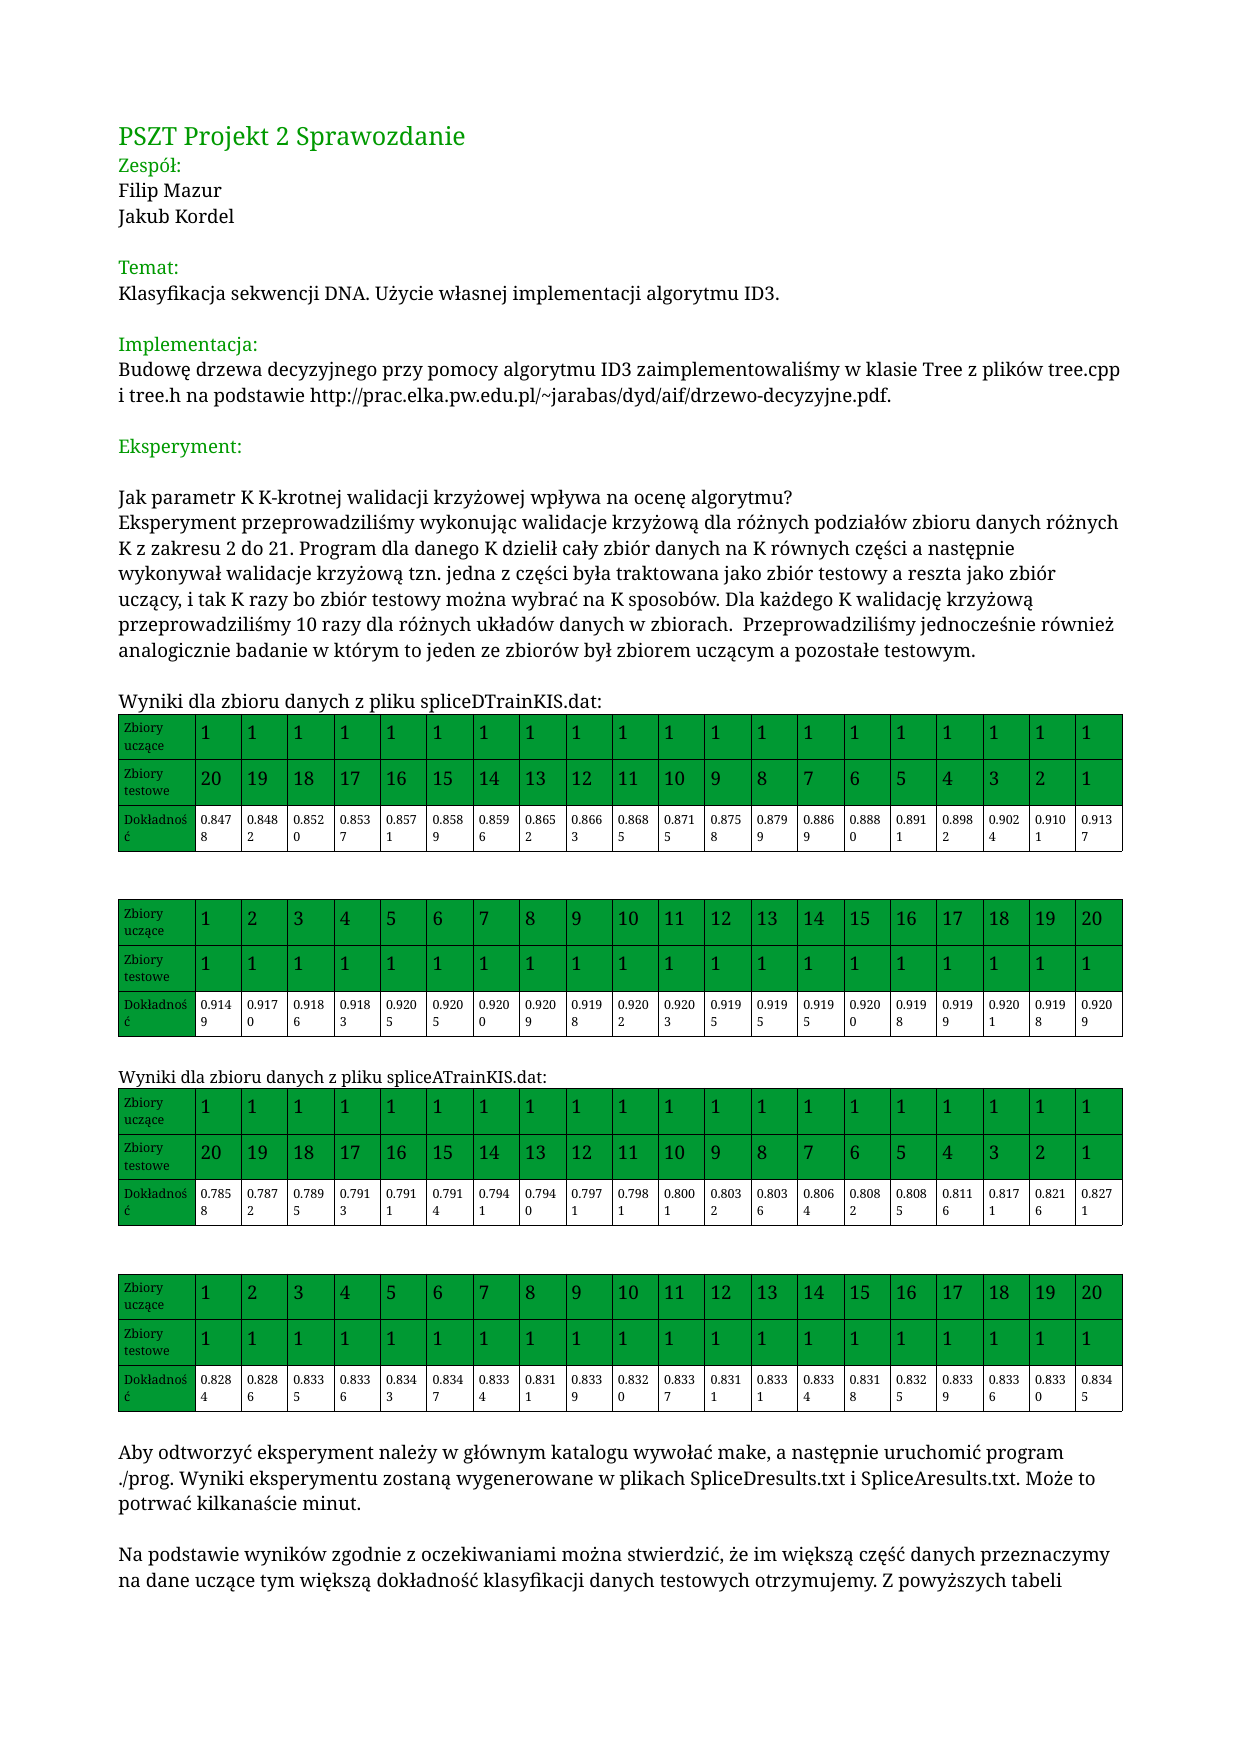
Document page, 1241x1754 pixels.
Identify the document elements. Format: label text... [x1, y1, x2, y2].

table_header 1 [613, 1089, 658, 1134]
table_cell 2 [1030, 1135, 1075, 1179]
table_header 1 [937, 1089, 983, 1134]
table_header 1 [798, 715, 844, 759]
table_cell 1 [984, 1320, 1029, 1365]
table_header 1 [196, 715, 241, 759]
table_header 1 [196, 1275, 241, 1319]
table_header 16 [891, 900, 936, 945]
text Jak parametr K K-krotnej walidacji krzyżowej wpływa na ocenę algorytmu? [118, 484, 1122, 509]
table_cell 0.9198 [891, 992, 936, 1036]
table_cell 0.9205 [427, 992, 473, 1036]
table_cell 0.8339 [567, 1366, 612, 1411]
table_cell 1 [705, 946, 751, 991]
table_cell 1 [891, 946, 936, 991]
table_cell 4 [937, 1135, 983, 1179]
table_header 7 [474, 900, 519, 945]
table_header 1 [288, 715, 334, 759]
table_header 9 [567, 900, 612, 945]
table_header 20 [1076, 1275, 1122, 1319]
table_header 16 [891, 1275, 936, 1319]
table_cell 0.8337 [659, 1366, 704, 1411]
table_header 1 [1030, 1089, 1075, 1134]
table_cell 0.8335 [288, 1366, 334, 1411]
table_cell Zbiory testowe [119, 1135, 195, 1179]
table_cell 0.7914 [427, 1180, 473, 1225]
table_header 19 [1030, 900, 1075, 945]
table_header 18 [984, 900, 1029, 945]
table_cell 9 [705, 1135, 751, 1179]
table_cell 0.9183 [335, 992, 380, 1036]
table_cell 0.9199 [937, 992, 983, 1036]
table_cell 3 [984, 1135, 1029, 1179]
table_header 5 [381, 900, 426, 945]
table_cell 1 [705, 1320, 751, 1365]
table_header 1 [520, 1089, 566, 1134]
text Klasyfikacja sekwencji DNA. Użycie własnej implementacji algorytmu ID3. [118, 280, 1122, 305]
table_cell 20 [196, 760, 241, 805]
table_cell 1 [1076, 760, 1122, 805]
table_cell 0.8311 [520, 1366, 566, 1411]
table_cell Zbiory testowe [119, 946, 195, 991]
table_header 2 [242, 900, 287, 945]
table_cell 19 [242, 760, 287, 805]
table_cell 20 [196, 1135, 241, 1179]
table_header 14 [798, 1275, 844, 1319]
table_cell 1 [891, 1320, 936, 1365]
table_cell 0.9209 [1076, 992, 1122, 1036]
table_cell 1 [196, 946, 241, 991]
table_cell 15 [427, 760, 473, 805]
table_cell 0.9195 [798, 992, 844, 1036]
table_cell 1 [427, 1320, 473, 1365]
table_cell 0.8758 [705, 806, 751, 851]
table_cell 1 [520, 946, 566, 991]
table_header 17 [937, 900, 983, 945]
table_cell 1 [288, 1320, 334, 1365]
table_cell Zbiory testowe [119, 1320, 195, 1365]
table_cell 0.8331 [752, 1366, 797, 1411]
table_cell 1 [752, 946, 797, 991]
text Implementacja: [118, 331, 1122, 356]
table_header 6 [427, 900, 473, 945]
table_cell 0.8085 [891, 1180, 936, 1225]
table_header 1 [845, 1089, 890, 1134]
table_header 1 [705, 1089, 751, 1134]
table_header 10 [613, 900, 658, 945]
table_header 1 [891, 715, 936, 759]
table_cell 0.7911 [381, 1180, 426, 1225]
table_cell 1 [381, 946, 426, 991]
table_cell 1 [798, 1320, 844, 1365]
table_header 4 [335, 1275, 380, 1319]
table_header 5 [381, 1275, 426, 1319]
table_cell 1 [752, 1320, 797, 1365]
table_cell 10 [659, 760, 704, 805]
table_header 1 [752, 715, 797, 759]
table_cell 0.9200 [845, 992, 890, 1036]
table_header 3 [288, 1275, 334, 1319]
table_cell 0.8685 [613, 806, 658, 851]
table_header Zbiory uczące [119, 715, 195, 759]
table_cell 0.9200 [474, 992, 519, 1036]
table_header 1 [335, 1089, 380, 1134]
table_cell 0.8663 [567, 806, 612, 851]
table_cell 1 [845, 1320, 890, 1365]
table_cell 0.7981 [613, 1180, 658, 1225]
table_header 1 [196, 1089, 241, 1134]
table_cell 0.9170 [242, 992, 287, 1036]
table_cell 16 [381, 1135, 426, 1179]
table_cell 0.7872 [242, 1180, 287, 1225]
table_cell 0.8537 [335, 806, 380, 851]
table_cell 0.8336 [335, 1366, 380, 1411]
table_cell 0.9101 [1030, 806, 1075, 851]
table_header 1 [381, 715, 426, 759]
table_cell Dokładność [119, 806, 195, 851]
table_cell 1 [1076, 1135, 1122, 1179]
table_header 3 [288, 900, 334, 945]
table_cell 0.8116 [937, 1180, 983, 1225]
table_cell 1 [474, 946, 519, 991]
table_cell 0.8064 [798, 1180, 844, 1225]
table_header 6 [427, 1275, 473, 1319]
text Temat: [118, 254, 1122, 280]
table_header 12 [705, 900, 751, 945]
text Eksperyment: [118, 433, 1122, 458]
table_cell 1 [798, 946, 844, 991]
table_cell 15 [427, 1135, 473, 1179]
table_header 1 [613, 715, 658, 759]
table_cell 0.8032 [705, 1180, 751, 1225]
table_cell 0.8345 [1076, 1366, 1122, 1411]
table_cell 1 [613, 946, 658, 991]
table_cell 0.8869 [798, 806, 844, 851]
table_cell Dokładność [119, 1366, 195, 1411]
table_header 1 [567, 1089, 612, 1134]
table_cell 1 [845, 946, 890, 991]
table_header 11 [659, 900, 704, 945]
table_header 13 [752, 900, 797, 945]
table_cell 0.7858 [196, 1180, 241, 1225]
table_cell 0.8271 [1076, 1180, 1122, 1225]
table_cell 18 [288, 760, 334, 805]
table_cell 1 [196, 1320, 241, 1365]
table_cell 1 [1030, 946, 1075, 991]
table_header 1 [242, 715, 287, 759]
table_cell 0.9209 [520, 992, 566, 1036]
table_header 19 [1030, 1275, 1075, 1319]
table_header 12 [705, 1275, 751, 1319]
table_header 1 [752, 1089, 797, 1134]
table_header 1 [1076, 715, 1122, 759]
table_header 1 [567, 715, 612, 759]
table_header 7 [474, 1275, 519, 1319]
table_cell 1 [937, 1320, 983, 1365]
table_cell 7 [798, 760, 844, 805]
text PSZT Projekt 2 Sprawozdanie [118, 118, 1122, 152]
text Wyniki dla zbioru danych z pliku spliceATrainKIS.dat: [118, 1065, 1122, 1088]
table_cell 13 [520, 760, 566, 805]
table_header 14 [798, 900, 844, 945]
table_cell 0.8286 [242, 1366, 287, 1411]
table_header 1 [242, 1089, 287, 1134]
table_cell 0.8715 [659, 806, 704, 851]
text Filip Mazur [118, 178, 1122, 203]
table_cell 1 [474, 1320, 519, 1365]
table_cell 8 [752, 1135, 797, 1179]
table_cell 0.8880 [845, 806, 890, 851]
table_cell 0.9198 [567, 992, 612, 1036]
text Budowę drzewa decyzyjnego przy pomocy algorytmu ID3 zaimplementowaliśmy w klasie Tree z plików tree.cpp i tree.h na podstawie http://prac.elka.pw.edu.pl/~jarabas/dyd/aif/drzewo-decyzyjne.pdf. [118, 356, 1122, 407]
table_cell 0.9024 [984, 806, 1029, 851]
table_cell 0.8334 [474, 1366, 519, 1411]
table_header 20 [1076, 900, 1122, 945]
table_cell 0.7940 [520, 1180, 566, 1225]
table_cell 0.8911 [891, 806, 936, 851]
table_cell 0.8216 [1030, 1180, 1075, 1225]
table_cell 12 [567, 760, 612, 805]
table_header 1 [659, 1089, 704, 1134]
text Wyniki dla zbioru danych z pliku spliceDTrainKIS.dat: [118, 688, 1122, 714]
table_cell 0.9195 [705, 992, 751, 1036]
table_cell 17 [335, 760, 380, 805]
table_header 2 [242, 1275, 287, 1319]
table_cell 1 [659, 1320, 704, 1365]
table_header 1 [984, 715, 1029, 759]
table_cell 0.9149 [196, 992, 241, 1036]
table_cell 18 [288, 1135, 334, 1179]
table_cell 0.8171 [984, 1180, 1029, 1225]
table_header 1 [659, 715, 704, 759]
table_cell 1 [567, 946, 612, 991]
table_header 1 [845, 715, 890, 759]
table_cell 1 [242, 1320, 287, 1365]
table_header 1 [427, 1089, 473, 1134]
table_cell 0.8082 [845, 1180, 890, 1225]
table_header Zbiory uczące [119, 1275, 195, 1319]
table_cell 0.8478 [196, 806, 241, 851]
table_cell 0.9198 [1030, 992, 1075, 1036]
table_cell 1 [984, 946, 1029, 991]
table_cell 0.8334 [798, 1366, 844, 1411]
table_header 17 [937, 1275, 983, 1319]
table_cell Zbiory testowe [119, 760, 195, 805]
table_cell 9 [705, 760, 751, 805]
table_cell 0.8325 [891, 1366, 936, 1411]
table_header 1 [520, 715, 566, 759]
table_header 9 [567, 1275, 612, 1319]
table_cell 8 [752, 760, 797, 805]
text Zespół: [118, 152, 1122, 178]
table_cell 2 [1030, 760, 1075, 805]
table_header 15 [845, 900, 890, 945]
table_cell 5 [891, 1135, 936, 1179]
table_header 1 [937, 715, 983, 759]
table_header 1 [427, 715, 473, 759]
table_header 1 [1076, 1089, 1122, 1134]
table_header 1 [381, 1089, 426, 1134]
table_cell 0.8318 [845, 1366, 890, 1411]
table_cell 11 [613, 760, 658, 805]
table_cell 0.8520 [288, 806, 334, 851]
table_cell 0.8799 [752, 806, 797, 851]
table_cell 0.9186 [288, 992, 334, 1036]
table_cell 4 [937, 760, 983, 805]
table_cell 0.8311 [705, 1366, 751, 1411]
table_header Zbiory uczące [119, 900, 195, 945]
table_header 10 [613, 1275, 658, 1319]
table_header 15 [845, 1275, 890, 1319]
table_cell 1 [520, 1320, 566, 1365]
text Jakub Kordel [118, 203, 1122, 229]
table_header 1 [474, 1089, 519, 1134]
table_cell 12 [567, 1135, 612, 1179]
table_cell 5 [891, 760, 936, 805]
table_cell 0.8589 [427, 806, 473, 851]
table_cell 0.8330 [1030, 1366, 1075, 1411]
table_cell 1 [659, 946, 704, 991]
table_cell 0.8036 [752, 1180, 797, 1225]
table_cell 1 [288, 946, 334, 991]
table_cell 6 [845, 1135, 890, 1179]
table_cell 1 [427, 946, 473, 991]
table_cell 1 [1076, 1320, 1122, 1365]
table_cell 0.8336 [984, 1366, 1029, 1411]
table_header 1 [798, 1089, 844, 1134]
table_cell 1 [1076, 946, 1122, 991]
table_cell 0.9195 [752, 992, 797, 1036]
table_cell 1 [335, 1320, 380, 1365]
table_cell 6 [845, 760, 890, 805]
table_cell 1 [381, 1320, 426, 1365]
table_cell 0.8343 [381, 1366, 426, 1411]
table_cell 0.7913 [335, 1180, 380, 1225]
table_cell 0.8982 [937, 806, 983, 851]
table_cell 0.9203 [659, 992, 704, 1036]
table_header Zbiory uczące [119, 1089, 195, 1134]
table_header 1 [891, 1089, 936, 1134]
table_header 1 [705, 715, 751, 759]
table_header 18 [984, 1275, 1029, 1319]
table_cell 0.9201 [984, 992, 1029, 1036]
table_cell 0.8339 [937, 1366, 983, 1411]
table_cell 0.8652 [520, 806, 566, 851]
table_cell 7 [798, 1135, 844, 1179]
table_cell 13 [520, 1135, 566, 1179]
table_cell 0.8347 [427, 1366, 473, 1411]
table_cell 0.8320 [613, 1366, 658, 1411]
table_header 11 [659, 1275, 704, 1319]
table_cell 1 [1030, 1320, 1075, 1365]
table_cell 0.7971 [567, 1180, 612, 1225]
table_cell 0.8284 [196, 1366, 241, 1411]
table_header 13 [752, 1275, 797, 1319]
table_header 8 [520, 1275, 566, 1319]
table_header 4 [335, 900, 380, 945]
table_cell 0.8001 [659, 1180, 704, 1225]
table_header 1 [984, 1089, 1029, 1134]
table_cell 19 [242, 1135, 287, 1179]
table_cell 1 [242, 946, 287, 991]
table_cell Dokładność [119, 1180, 195, 1225]
table_header 1 [335, 715, 380, 759]
table_cell 0.8482 [242, 806, 287, 851]
table_header 1 [1030, 715, 1075, 759]
text Aby odtworzyć eksperyment należy w głównym katalogu wywołać make, a następnie uruchomić program ./prog. Wyniki eksperymentu zostaną wygenerowane w plikach SpliceDresults.txt i SpliceAresults.txt. Może to potrwać kilkanaście minut. [118, 1439, 1122, 1516]
table_cell Dokładność [119, 992, 195, 1036]
text Eksperyment przeprowadziliśmy wykonując walidacje krzyżową dla różnych podziałów zbioru danych różnych K z zakresu 2 do 21. Program dla danego K dzielił cały zbiór danych na K równych części a następnie wykonywał walidacje krzyżową tzn. jedna z części była traktowana jako zbiór testowy a reszta jako zbiór uczący, i tak K razy bo zbiór testowy można wybrać na K sposobów. Dla każdego K walidację krzyżową przeprowadziliśmy 10 razy dla różnych układów danych w zbiorach. Przeprowadziliśmy jednocześnie również analogicznie badanie w którym to jeden ze zbiorów był zbiorem uczącym a pozostałe testowym. [118, 509, 1122, 663]
table_cell 0.8596 [474, 806, 519, 851]
table_header 1 [196, 900, 241, 945]
table_cell 0.9202 [613, 992, 658, 1036]
table_cell 14 [474, 1135, 519, 1179]
table_cell 0.7895 [288, 1180, 334, 1225]
table_cell 0.7941 [474, 1180, 519, 1225]
table_cell 10 [659, 1135, 704, 1179]
text Na podstawie wyników zgodnie z oczekiwaniami można stwierdzić, że im większą część danych przeznaczymy na dane uczące tym większą dokładność klasyfikacji danych testowych otrzymujemy. Z powyższych tabeli [118, 1542, 1122, 1593]
table_cell 17 [335, 1135, 380, 1179]
table_cell 1 [613, 1320, 658, 1365]
table_header 1 [288, 1089, 334, 1134]
table_cell 0.9205 [381, 992, 426, 1036]
table_cell 3 [984, 760, 1029, 805]
table_header 8 [520, 900, 566, 945]
table_cell 1 [335, 946, 380, 991]
table_cell 1 [567, 1320, 612, 1365]
table_cell 14 [474, 760, 519, 805]
table_cell 1 [937, 946, 983, 991]
table_cell 0.9137 [1076, 806, 1122, 851]
table_header 1 [474, 715, 519, 759]
table_cell 11 [613, 1135, 658, 1179]
table_cell 0.8571 [381, 806, 426, 851]
table_cell 16 [381, 760, 426, 805]
